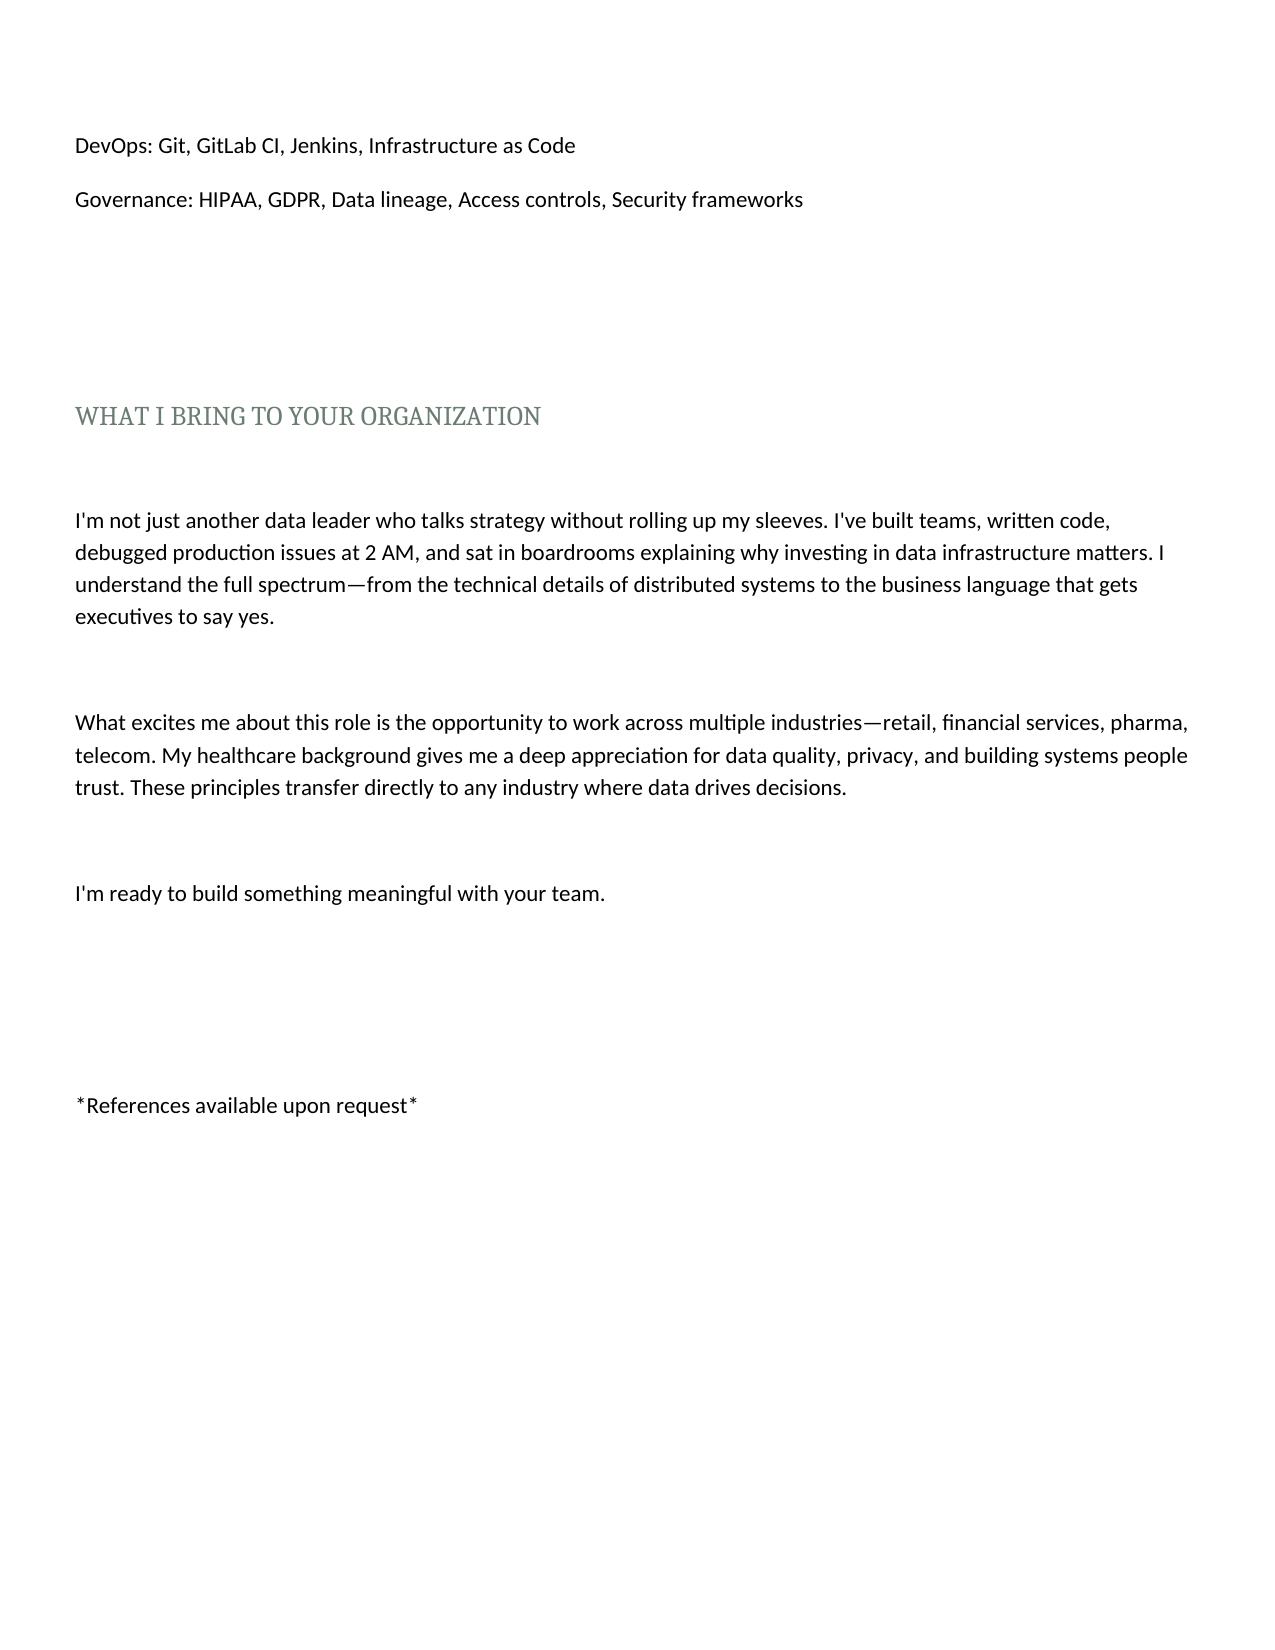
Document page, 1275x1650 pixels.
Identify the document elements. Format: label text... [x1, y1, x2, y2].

text What excites me about this role is the opportunity to work across multiple industries—retail, financial services, pharma, telecom. My healthcare background gives me a deep appreciation for data quality, privacy, and building systems people trust. These principles transfer directly to any industry where data drives decisions. [75, 599, 1200, 692]
text I'm ready to build something meaningful with your team. [75, 770, 1200, 798]
subtitle WHAT I BRING TO YOUR ORGANIZATION [75, 291, 1200, 319]
text I'm not just another data leader who talks strategy without rolling up my sleeves. I've built teams, written code, debugged production issues at 2 AM, and sat in boardrooms explaining why investing in data infrastructure matters. I understand the full spectrum—from the technical details of distributed systems to the business language that gets executives to say yes. [75, 397, 1200, 521]
text *References available upon request* [75, 982, 1200, 1010]
